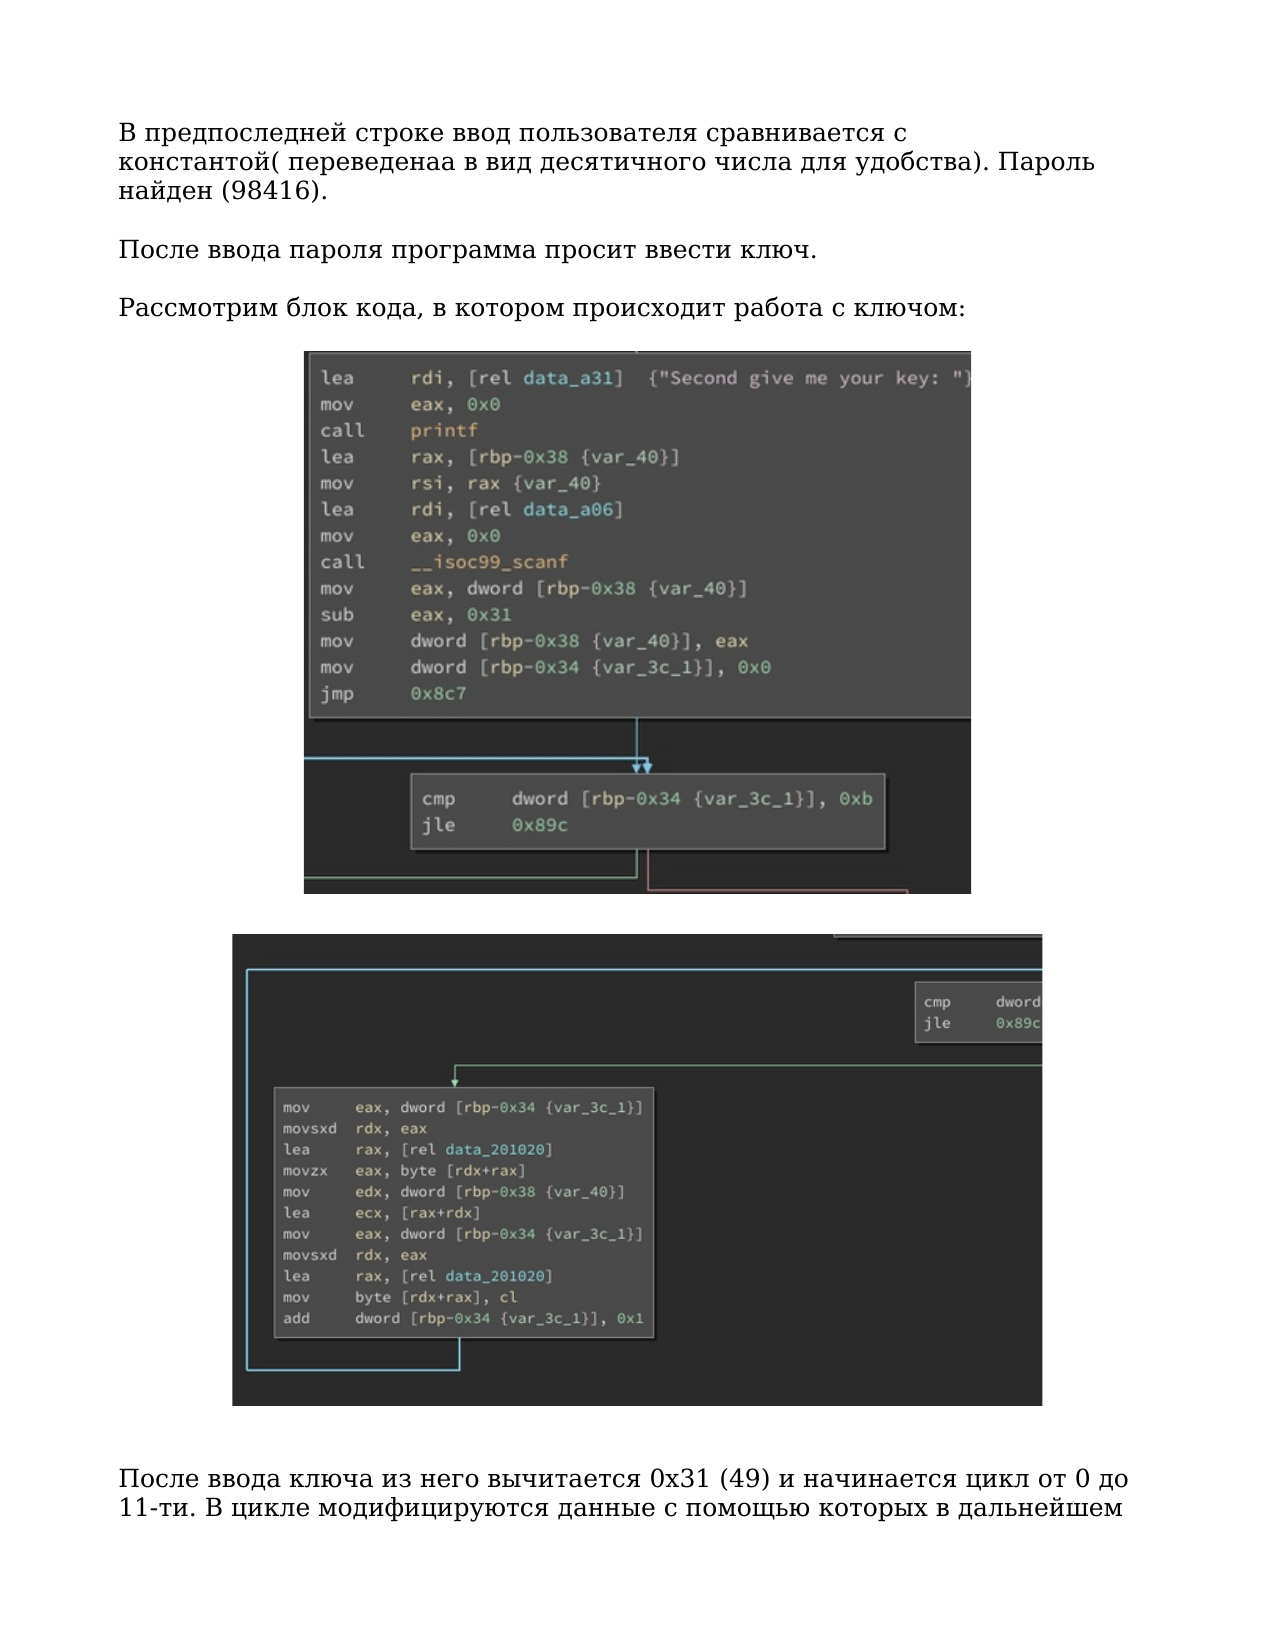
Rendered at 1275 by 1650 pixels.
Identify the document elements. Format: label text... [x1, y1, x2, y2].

text После ввода пароля программа просит ввести ключ. [118, 235, 1157, 264]
text Рассмотрим блок кода, в котором происходит работа с ключом: [118, 293, 1157, 322]
text После ввода ключа из него вычитается 0x31 (49) и начинается цикл от 0 до 11-ти. В цикле модифицируются данные с помощью которых в дальнейшем [118, 1464, 1157, 1522]
picture [303, 351, 972, 894]
picture [232, 934, 1043, 1406]
text В предпоследней строке ввод пользователя сравнивается с константой( переведенаа в вид десятичного числа для удобства). Пароль найден (98416). [118, 118, 1157, 206]
